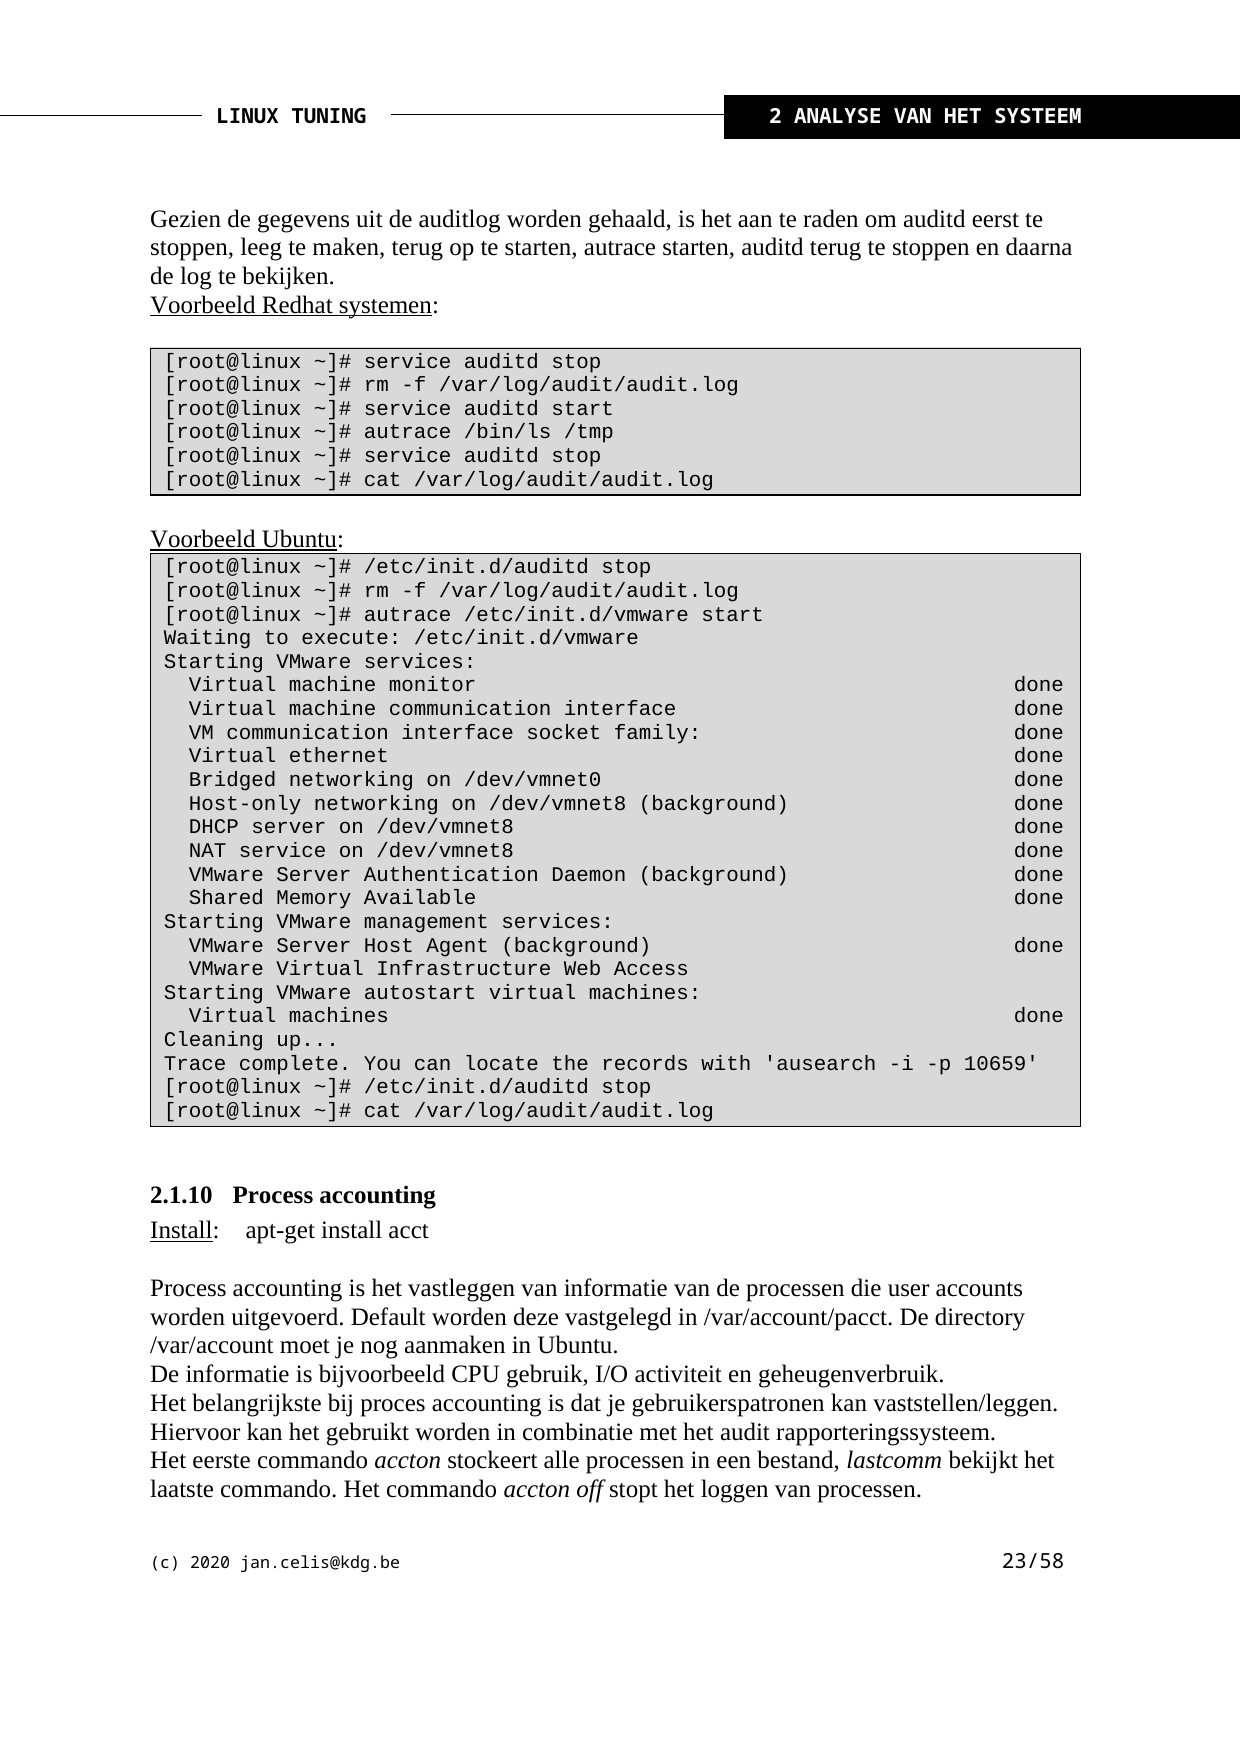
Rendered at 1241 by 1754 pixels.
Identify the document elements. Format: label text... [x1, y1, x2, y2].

text Trace complete. You can locate the records with 'ausearch -i -p 10659' [151, 1050, 1080, 1073]
text Starting VMware services: [151, 648, 1080, 671]
text Voorbeeld Ubuntu: [150, 524, 1081, 553]
text [root@linux ~]# /etc/init.d/auditd stop [151, 554, 1080, 577]
text DHCP server on /dev/vmnet8 done [151, 813, 1080, 837]
text [root@linux ~]# rm -f /var/log/audit/audit.log [151, 371, 1080, 395]
text De informatie is bijvoorbeeld CPU gebruik, I/O activiteit en geheugenverbruik. [150, 1359, 1081, 1388]
text [root@linux ~]# /etc/init.d/auditd stop [151, 1073, 1080, 1097]
text [root@linux ~]# cat /var/log/audit/audit.log [151, 1097, 1080, 1126]
text Het eerste commando accton stockeert alle processen in een bestand, lastcomm bekijkt het laatste commando. Het commando accton off stopt het loggen van processen. [150, 1446, 1081, 1503]
subtitle Process accounting [150, 1181, 1081, 1209]
text [root@linux ~]# autrace /etc/init.d/vmware start [151, 600, 1080, 624]
text [root@linux ~]# cat /var/log/audit/audit.log [151, 466, 1080, 494]
text Host-only networking on /dev/vmnet8 (background) done [151, 789, 1080, 813]
text [root@linux ~]# service auditd stop [151, 442, 1080, 466]
text Process accounting is het vastleggen van informatie van de processen die user accounts worden uitgevoerd. Default worden deze vastgelegd in /var/account/pacct. De directory /var/account moet je nog aanmaken in Ubuntu. [150, 1273, 1081, 1359]
text NAT service on /dev/vmnet8 done [151, 837, 1080, 861]
text [root@linux ~]# service auditd stop [151, 349, 1080, 371]
text Cleaning up... [151, 1026, 1080, 1050]
text Virtual machine communication interface done [151, 695, 1080, 719]
text VMware Server Host Agent (background) done [151, 931, 1080, 955]
text Install: apt-get install acct [150, 1216, 1081, 1244]
text Virtual machine monitor done [151, 671, 1080, 695]
text Voorbeeld Redhat systemen: [150, 290, 1081, 319]
text Virtual ethernet done [151, 742, 1080, 766]
text Shared Memory Available done [151, 884, 1080, 908]
text [root@linux ~]# autrace /bin/ls /tmp [151, 418, 1080, 442]
text Bridged networking on /dev/vmnet0 done [151, 766, 1080, 789]
text VMware Virtual Infrastructure Web Access [151, 955, 1080, 979]
text [root@linux ~]# rm -f /var/log/audit/audit.log [151, 577, 1080, 600]
text Starting VMware management services: [151, 908, 1080, 931]
text Waiting to execute: /etc/init.d/vmware [151, 624, 1080, 648]
text Virtual machines done [151, 1002, 1080, 1026]
text [root@linux ~]# service auditd start [151, 395, 1080, 418]
text VMware Server Authentication Daemon (background) done [151, 861, 1080, 884]
text Gezien de gegevens uit de auditlog worden gehaald, is het aan te raden om auditd eerst te stoppen, leeg te maken, terug op te starten, autrace starten, auditd terug te stoppen en daarna de log te bekijken. [150, 204, 1081, 290]
text Het belangrijkste bij proces accounting is dat je gebruikerspatronen kan vaststellen/leggen. Hiervoor kan het gebruikt worden in combinatie met het audit rapporteringssysteem. [150, 1388, 1081, 1446]
text Starting VMware autostart virtual machines: [151, 979, 1080, 1002]
text VM communication interface socket family: done [151, 719, 1080, 742]
